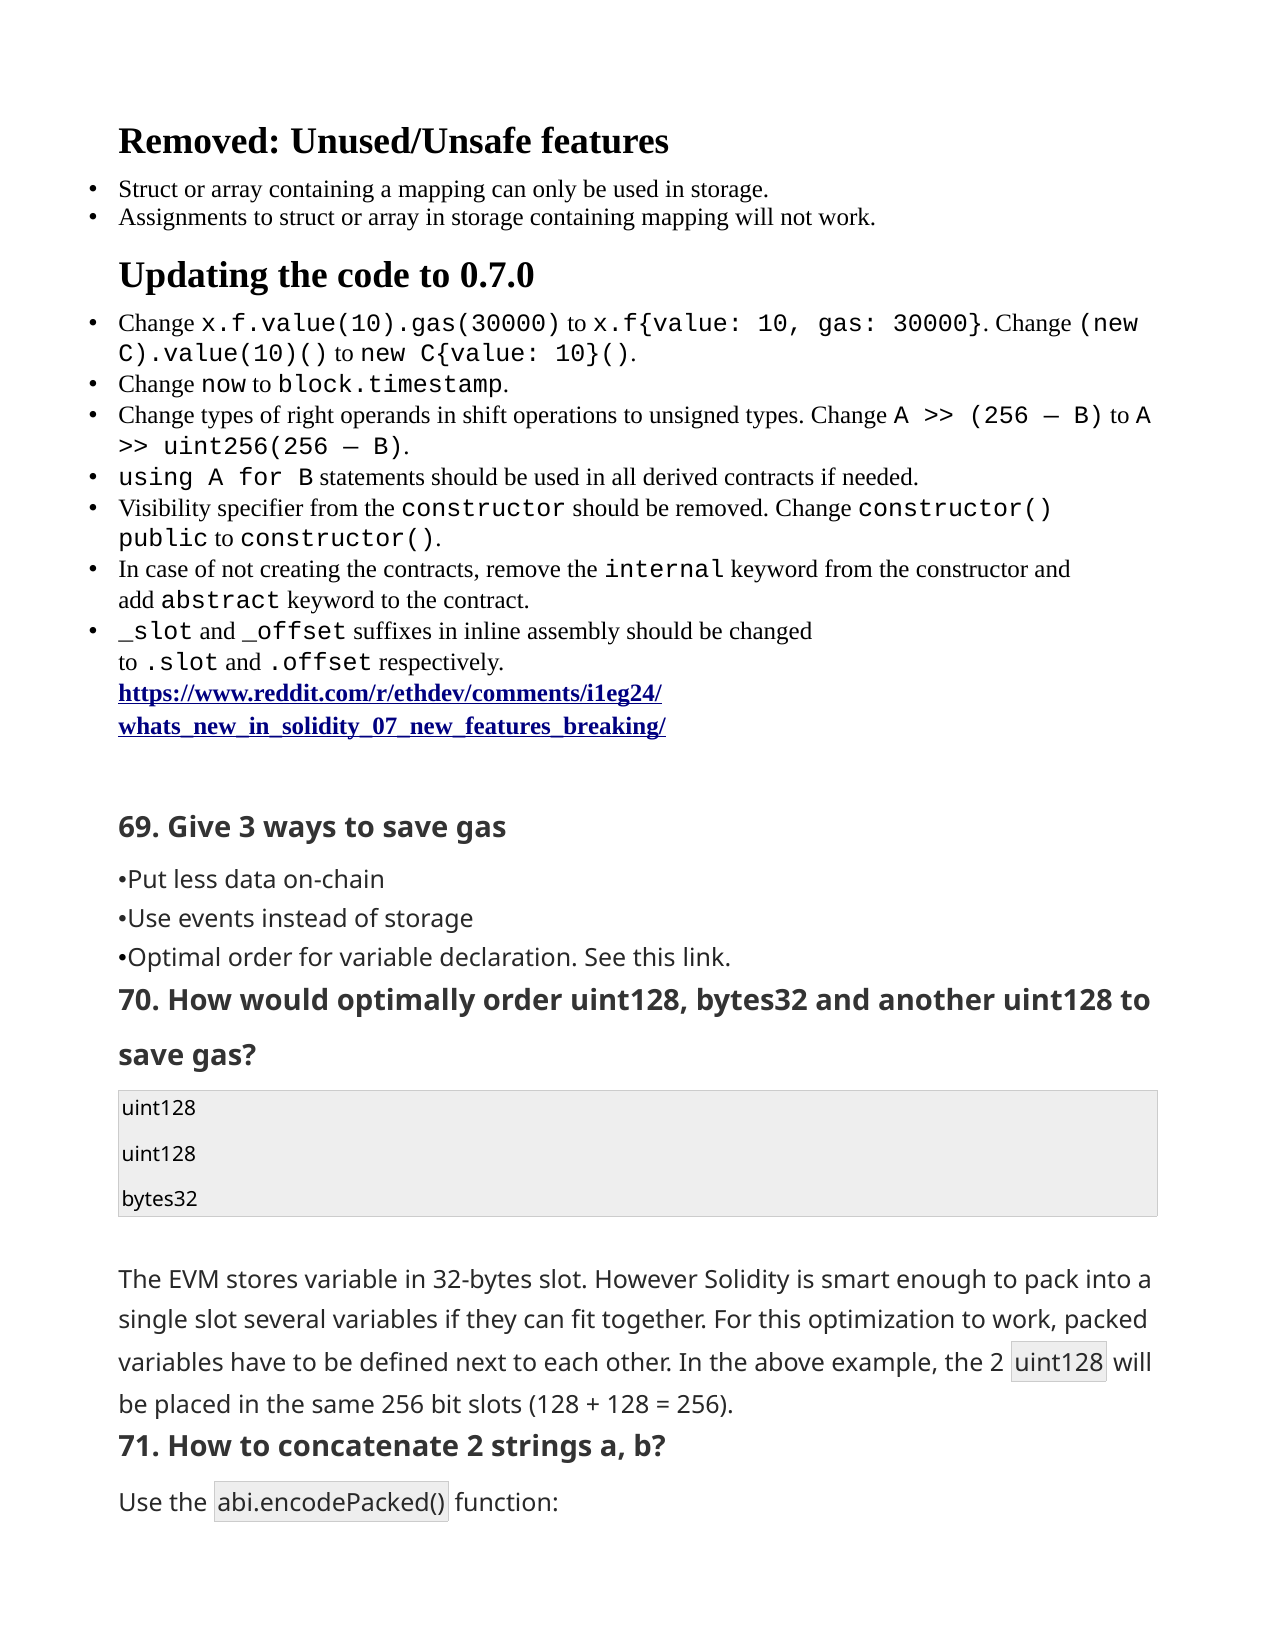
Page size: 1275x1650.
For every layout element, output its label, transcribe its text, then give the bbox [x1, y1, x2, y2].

list Put less data on-chain [118, 861, 1157, 896]
text abi.encodePacked() [215, 1482, 448, 1521]
subtitle Removed: Unused/Unsafe features [118, 118, 1157, 161]
list Struct or array containing a mapping can only be used in storage. [118, 174, 1157, 202]
list Change types of right operands in shift operations to unsigned types. Change A >> (256 — B) to A >> uint256(256 — B). [118, 400, 1157, 462]
subtitle Updating the code to 0.7.0 [118, 252, 1157, 295]
list using A for B statements should be used in all derived contracts if needed. [118, 462, 1157, 493]
list Assignments to struct or array in storage containing mapping will not work. [118, 202, 1157, 231]
list _slot and _offset suffixes in inline assembly should be changed to .slot and .offset respectively. [118, 616, 1157, 678]
subtitle 70. How would optimally order uint128, bytes32 and another uint128 to save gas? [118, 979, 1157, 1074]
text The EVM stores variable in 32-bytes slot. However Solidity is smart enough to pack into a single slot several variables if they can fit together. For this optimization to work, packed variables have to be defined next to each other. In the above example, the 2 uint128 will be placed in the same 256 bit slots (128 + 128 = 256). [118, 1262, 1157, 1421]
subtitle 71. How to concatenate 2 strings a, b? [118, 1426, 1157, 1465]
text uint128 [119, 1091, 1157, 1122]
text Use the [118, 1481, 214, 1521]
text bytes32 [119, 1181, 1157, 1216]
text uint128 [119, 1135, 1157, 1167]
list Change now to block.timestamp. [118, 369, 1157, 400]
text https://www.reddit.com/r/ethdev/comments/i1eg24/whats_new_in_solidity_07_new_features_breaking/ [118, 678, 1157, 739]
list Visibility specifier from the constructor should be removed. Change constructor() public to constructor(). [118, 493, 1157, 554]
list In case of not creating the contracts, remove the internal keyword from the constructor and add abstract keyword to the contract. [118, 554, 1157, 616]
list Use events instead of storage [118, 901, 1157, 935]
text function: [449, 1481, 1157, 1521]
subtitle 69. Give 3 ways to save gas [118, 806, 1157, 846]
list Optimal order for variable declaration. See this link. [118, 940, 1157, 974]
list Change x.f.value(10).gas(30000) to x.f{value: 10, gas: 30000}. Change (new C).value(10)() to new C{value: 10}(). [118, 308, 1157, 369]
